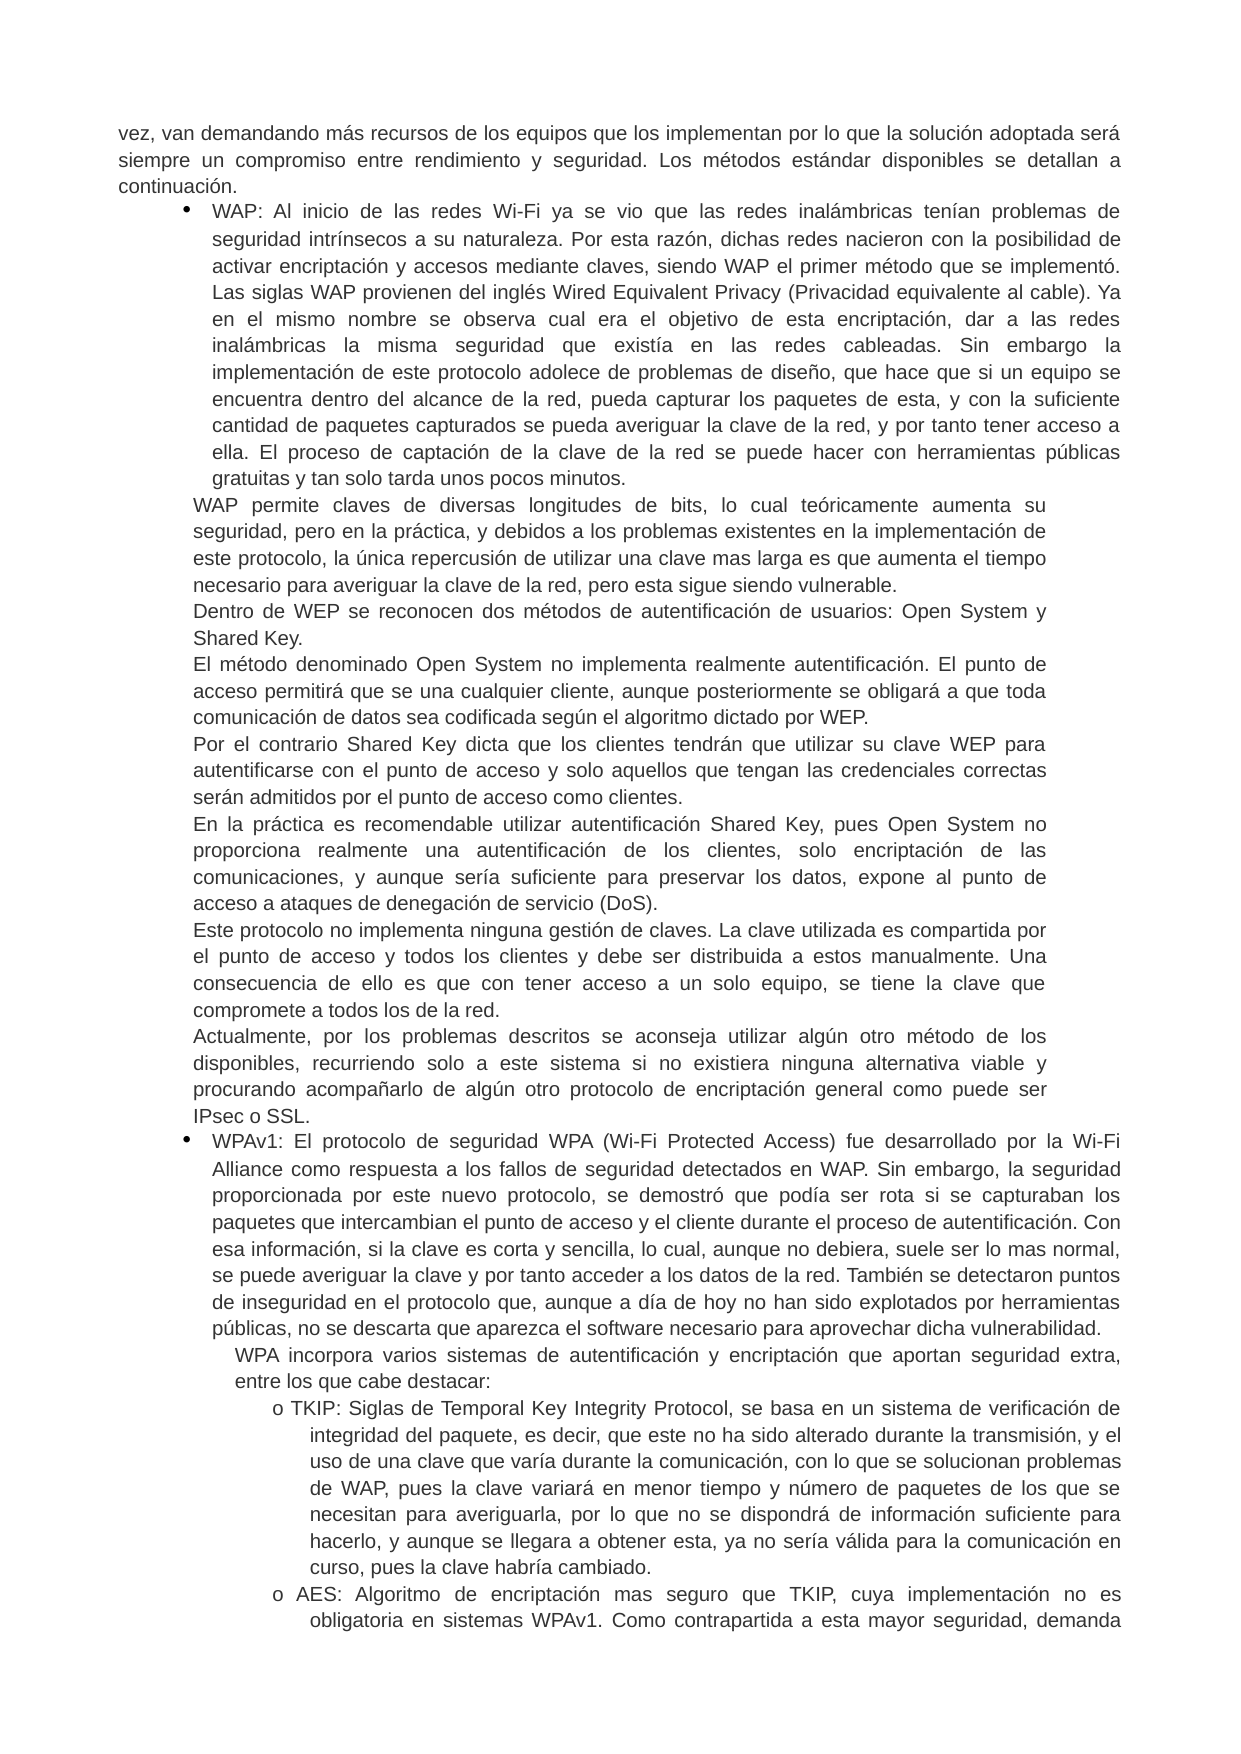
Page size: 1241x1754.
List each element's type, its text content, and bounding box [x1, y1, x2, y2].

list WPAv1: El protocolo de seguridad WPA (Wi-Fi Protected Access) fue desarrollado por la Wi-Fi Alliance como respuesta a los fallos de seguridad detectados en WAP. Sin embargo, la seguridad proporcionada por este nuevo protocolo, se demostró que podía ser rota si se capturaban los paquetes que intercambian el punto de acceso y el cliente durante el proceso de autentificación. Con esa información, si la clave es corta y sencilla, lo cual, aunque no debiera, suele ser lo mas normal, se puede averiguar la clave y por tanto acceder a los datos de la red. También se detectaron puntos de inseguridad en el protocolo que, aunque a día de hoy no han sido explotados por herramientas públicas, no se descarta que aparezca el software necesario para aprovechar dicha vulnerabilidad. [182, 1127, 1122, 1340]
text Por el contrario Shared Key dicta que los clientes tendrán que utilizar su clave WEP para autentificarse con el punto de acceso y solo aquellos que tengan las credenciales correctas serán admitidos por el punto de acceso como clientes. [193, 729, 1047, 809]
text Dentro de WEP se reconocen dos métodos de autentificación de usuarios: Open System y Shared Key. [193, 596, 1047, 649]
text Actualmente, por los problemas descritos se aconseja utilizar algún otro método de los disponibles, recurriendo solo a este sistema si no existiera ninguna alternativa viable y procurando acompañarlo de algún otro protocolo de encriptación general como puede ser IPsec o SSL. [193, 1021, 1047, 1127]
list WAP: Al inicio de las redes Wi-Fi ya se vio que las redes inalámbricas tenían problemas de seguridad intrínsecos a su naturaleza. Por esta razón, dichas redes nacieron con la posibilidad de activar encriptación y accesos mediante claves, siendo WAP el primer método que se implementó. Las siglas WAP provienen del inglés Wired Equivalent Privacy (Privacidad equivalente al cable). Ya en el mismo nombre se observa cual era el objetivo de esta encriptación, dar a las redes inalámbricas la misma seguridad que existía en las redes cableadas. Sin embargo la implementación de este protocolo adolece de problemas de diseño, que hace que si un equipo se encuentra dentro del alcance de la red, pueda capturar los paquetes de esta, y con la suficiente cantidad de paquetes capturados se pueda averiguar la clave de la red, y por tanto tener acceso a ella. El proceso de captación de la clave de la red se puede hacer con herramientas públicas gratuitas y tan solo tarda unos pocos minutos. [182, 198, 1122, 490]
text En la práctica es recomendable utilizar autentificación Shared Key, pues Open System no proporciona realmente una autentificación de los clientes, solo encriptación de las comunicaciones, y aunque sería suficiente para preservar los datos, expone al punto de acceso a ataques de denegación de servicio (DoS). [193, 809, 1047, 915]
text WPA incorpora varios sistemas de autentificación y encriptación que aportan seguridad extra, entre los que cabe destacar: [234, 1340, 1122, 1393]
text WAP permite claves de diversas longitudes de bits, lo cual teóricamente aumenta su seguridad, pero en la práctica, y debidos a los problemas existentes en la implementación de este protocolo, la única repercusión de utilizar una clave mas larga es que aumenta el tiempo necesario para averiguar la clave de la red, pero esta sigue siendo vulnerable. [193, 490, 1047, 596]
text vez, van demandando más recursos de los equipos que los implementan por lo que la solución adoptada será siempre un compromiso entre rendimiento y seguridad. Los métodos estándar disponibles se detallan a continuación. [118, 118, 1122, 198]
text Este protocolo no implementa ninguna gestión de claves. La clave utilizada es compartida por el punto de acceso y todos los clientes y debe ser distribuida a estos manualmente. Una consecuencia de ello es que con tener acceso a un solo equipo, se tiene la clave que compromete a todos los de la red. [193, 915, 1047, 1021]
text o AES: Algoritmo de encriptación mas seguro que TKIP, cuya implementación no es obligatoria en sistemas WPAv1. Como contrapartida a esta mayor seguridad, demanda [272, 1579, 1122, 1632]
text El método denominado Open System no implementa realmente autentificación. El punto de acceso permitirá que se una cualquier cliente, aunque posteriormente se obligará a que toda comunicación de datos sea codificada según el algoritmo dictado por WEP. [193, 649, 1047, 729]
text o TKIP: Siglas de Temporal Key Integrity Protocol, se basa en un sistema de verificación de integridad del paquete, es decir, que este no ha sido alterado durante la transmisión, y el uso de una clave que varía durante la comunicación, con lo que se solucionan problemas de WAP, pues la clave variará en menor tiempo y número de paquetes de los que se necesitan para averiguarla, por lo que no se dispondrá de información suficiente para hacerlo, y aunque se llegara a obtener esta, ya no sería válida para la comunicación en curso, pues la clave habría cambiado. [272, 1393, 1122, 1579]
